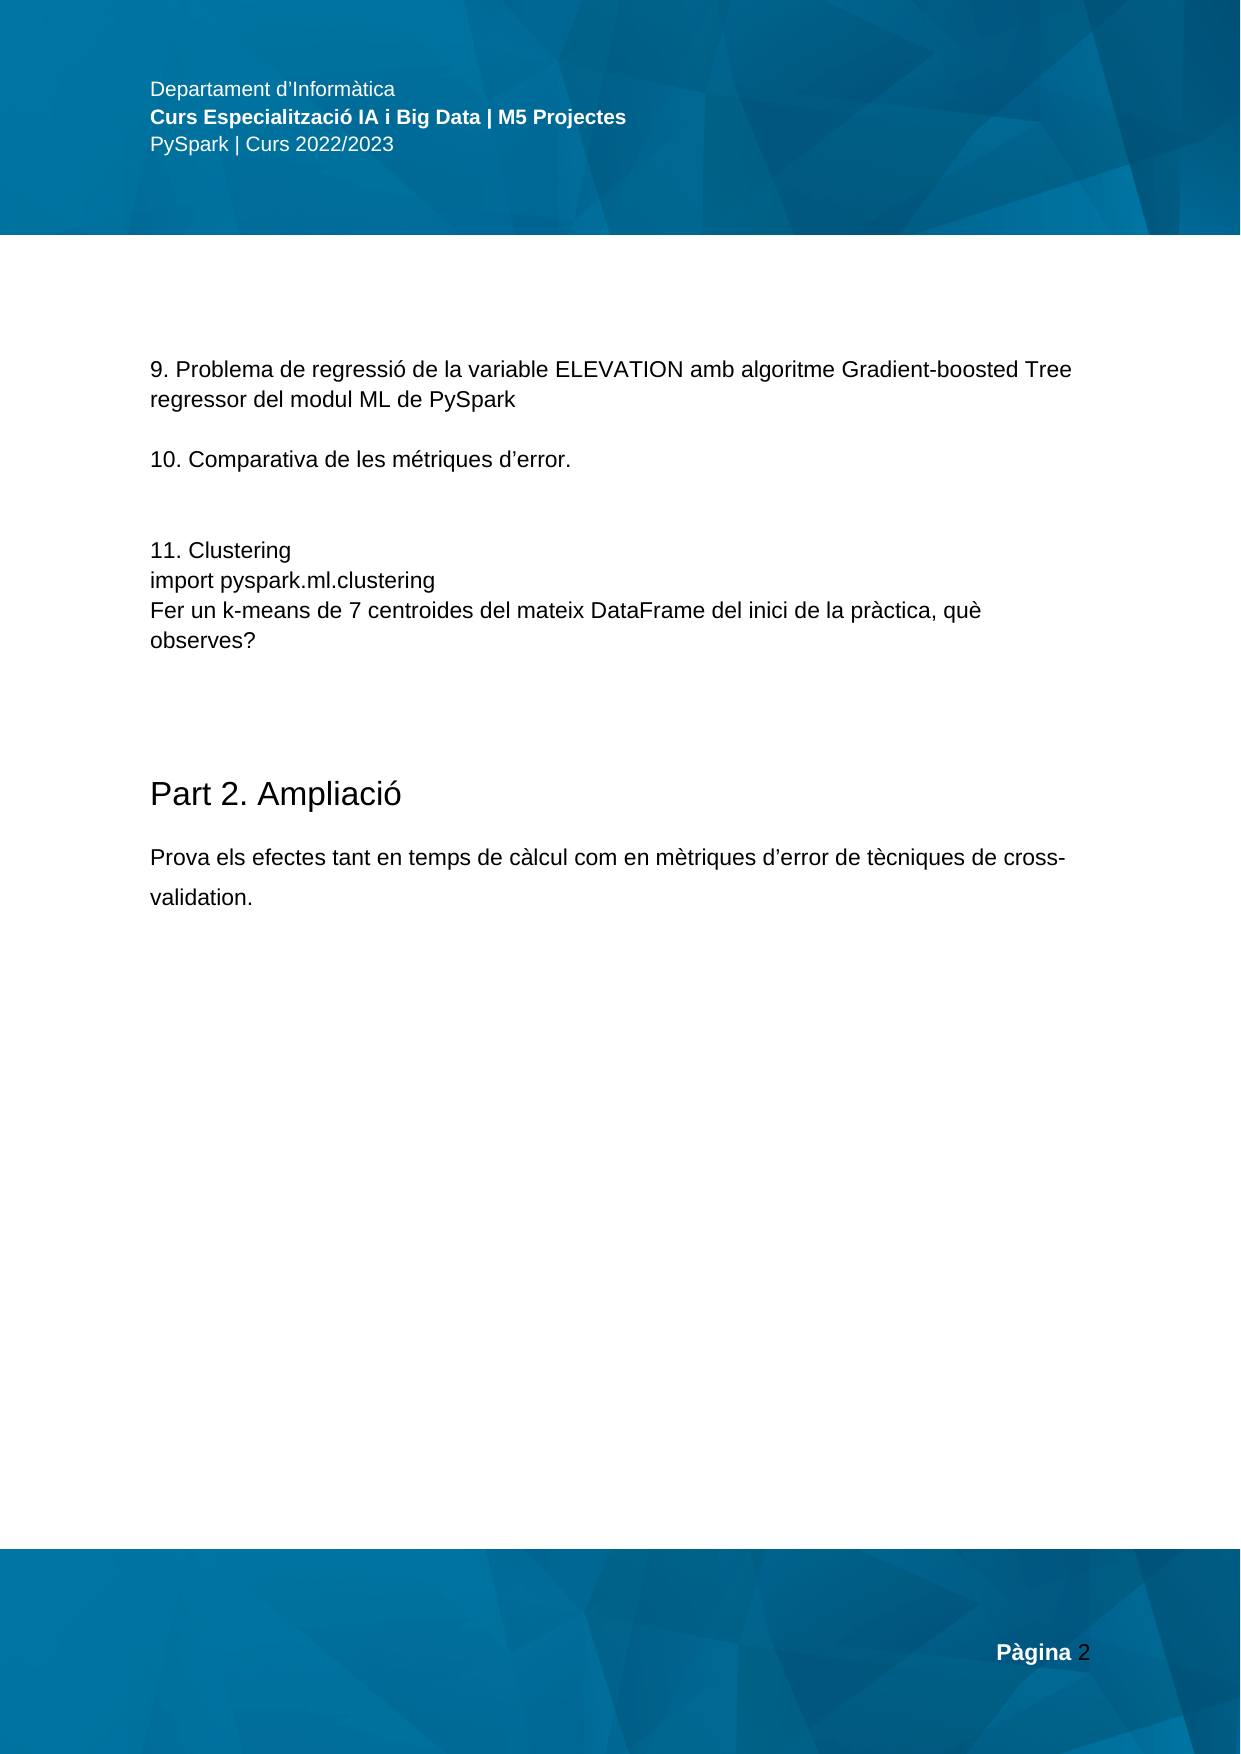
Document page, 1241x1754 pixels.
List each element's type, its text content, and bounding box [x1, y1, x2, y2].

text import pyspark.ml.clustering [150, 567, 1090, 593]
text 9. Problema de regressió de la variable ELEVATION amb algoritme Gradient-boosted Tree regressor del modul ML de PySpark [150, 356, 1090, 412]
text Prova els efectes tant en temps de càlcul com en mètriques d’error de tècniques de cross-validation. [150, 844, 1090, 910]
subtitle Part 2. Ampliació [150, 774, 1090, 813]
text 10. Comparativa de les métriques d’error. [150, 446, 1090, 473]
text Fer un k-means de 7 centroides del mateix DataFrame del inici de la pràctica, què observes? [150, 597, 1090, 654]
text 11. Clustering [150, 537, 1090, 563]
